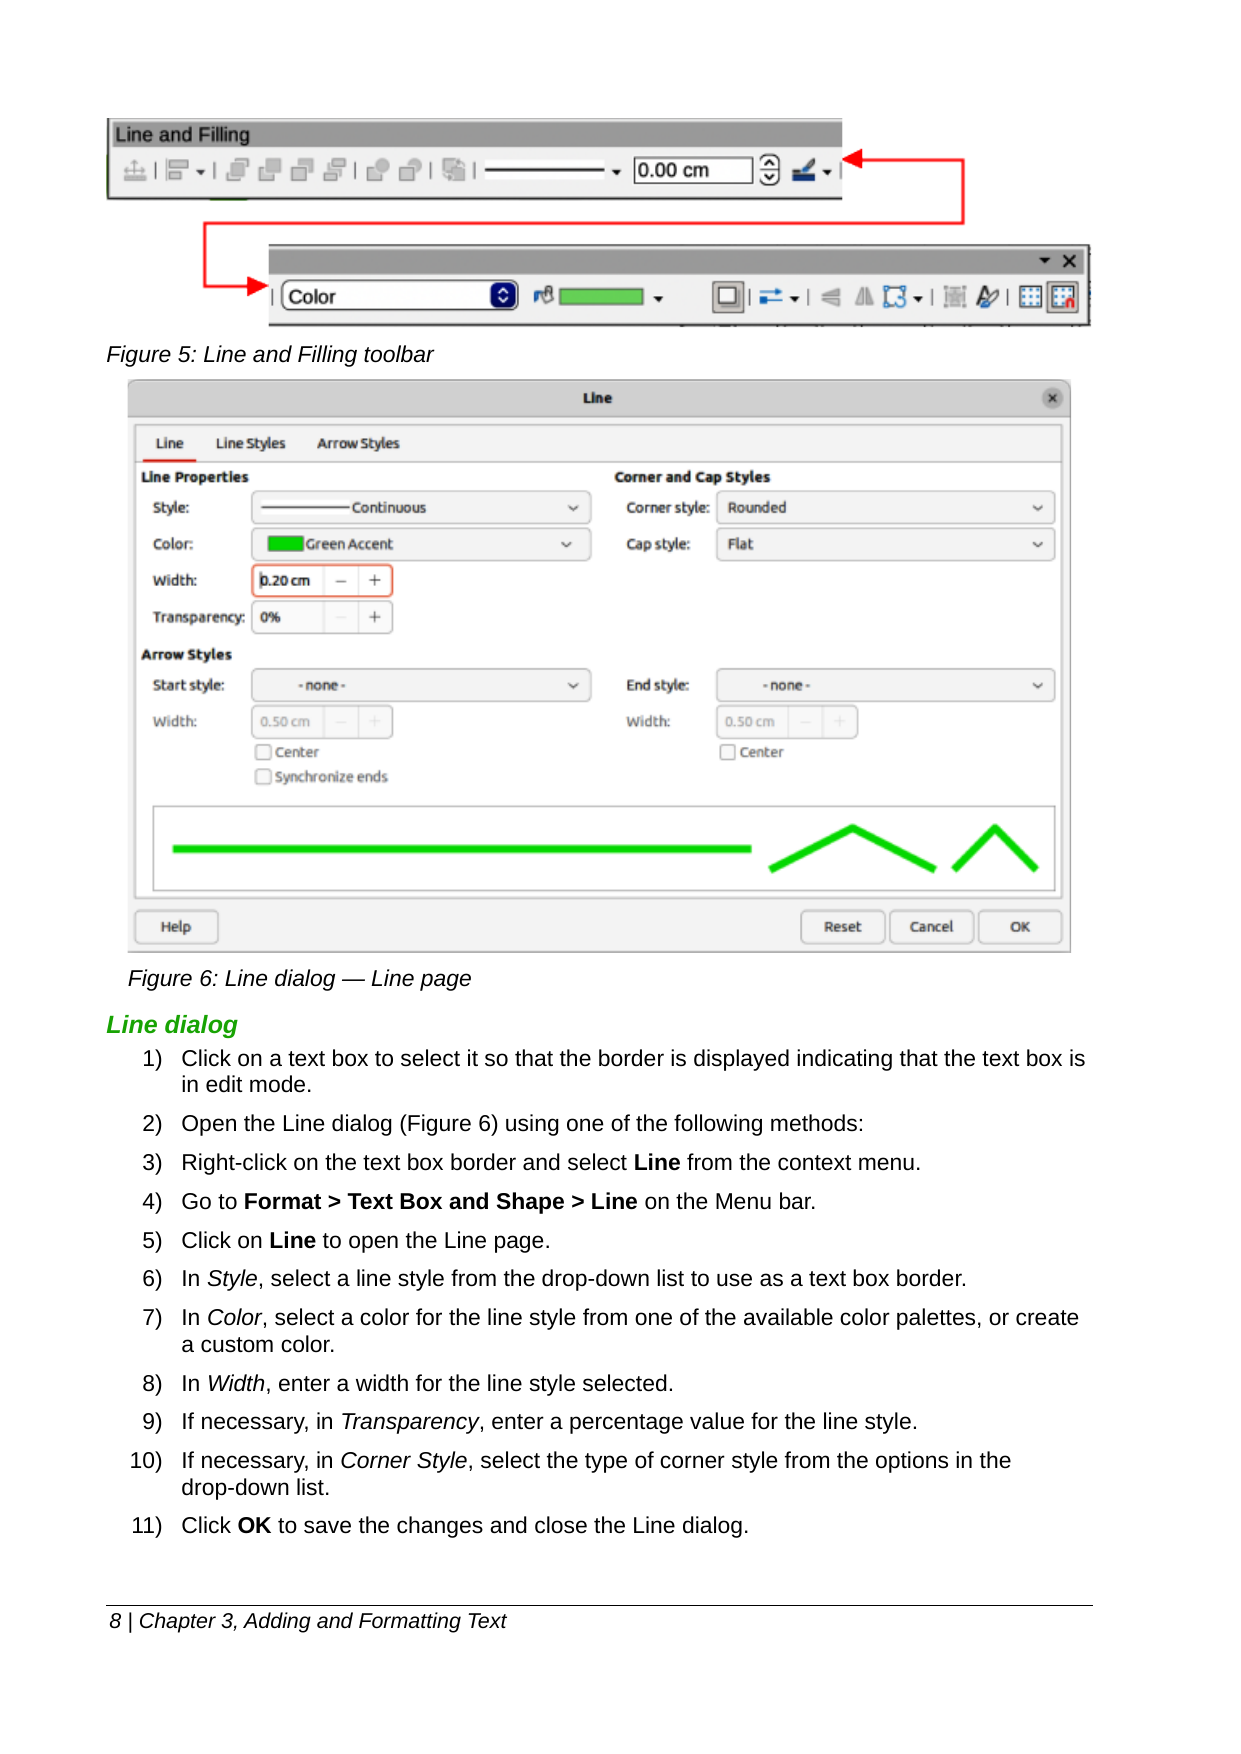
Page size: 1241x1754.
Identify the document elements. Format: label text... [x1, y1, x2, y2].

list Click on Line to open the Line page. [162, 1227, 1093, 1253]
list If necessary, in Corner Style, select the type of corner style from the options in the drop‑down list. [162, 1447, 1093, 1500]
text Figure 6: Line dialog — Line page [128, 965, 1071, 991]
picture [106, 118, 1093, 329]
list Click OK to save the changes and close the Line dialog. [162, 1512, 1093, 1539]
list In Color, select a color for the line style from one of the available color palettes, or create a custom color. [162, 1304, 1093, 1357]
picture [127, 379, 1072, 953]
list Right-click on the text box border and select Line from the context menu. [162, 1149, 1093, 1175]
list If necessary, in Transparency, enter a percentage value for the line style. [162, 1408, 1093, 1435]
list Click on a text box to select it so that the border is displayed indicating that the text box is in edit mode. [162, 1045, 1093, 1097]
subtitle Line dialog [106, 1010, 1093, 1038]
list In Style, select a line style from the drop-down list to use as a text box border. [162, 1265, 1093, 1292]
list Go to Format > Text Box and Shape > Line on the Menu bar. [162, 1188, 1093, 1214]
list In Width, enter a width for the line style selected. [162, 1369, 1093, 1396]
text Figure 5: Line and Filling toolbar [106, 341, 1093, 367]
list Open the Line dialog (Figure 6) using one of the following methods: [162, 1110, 1093, 1136]
